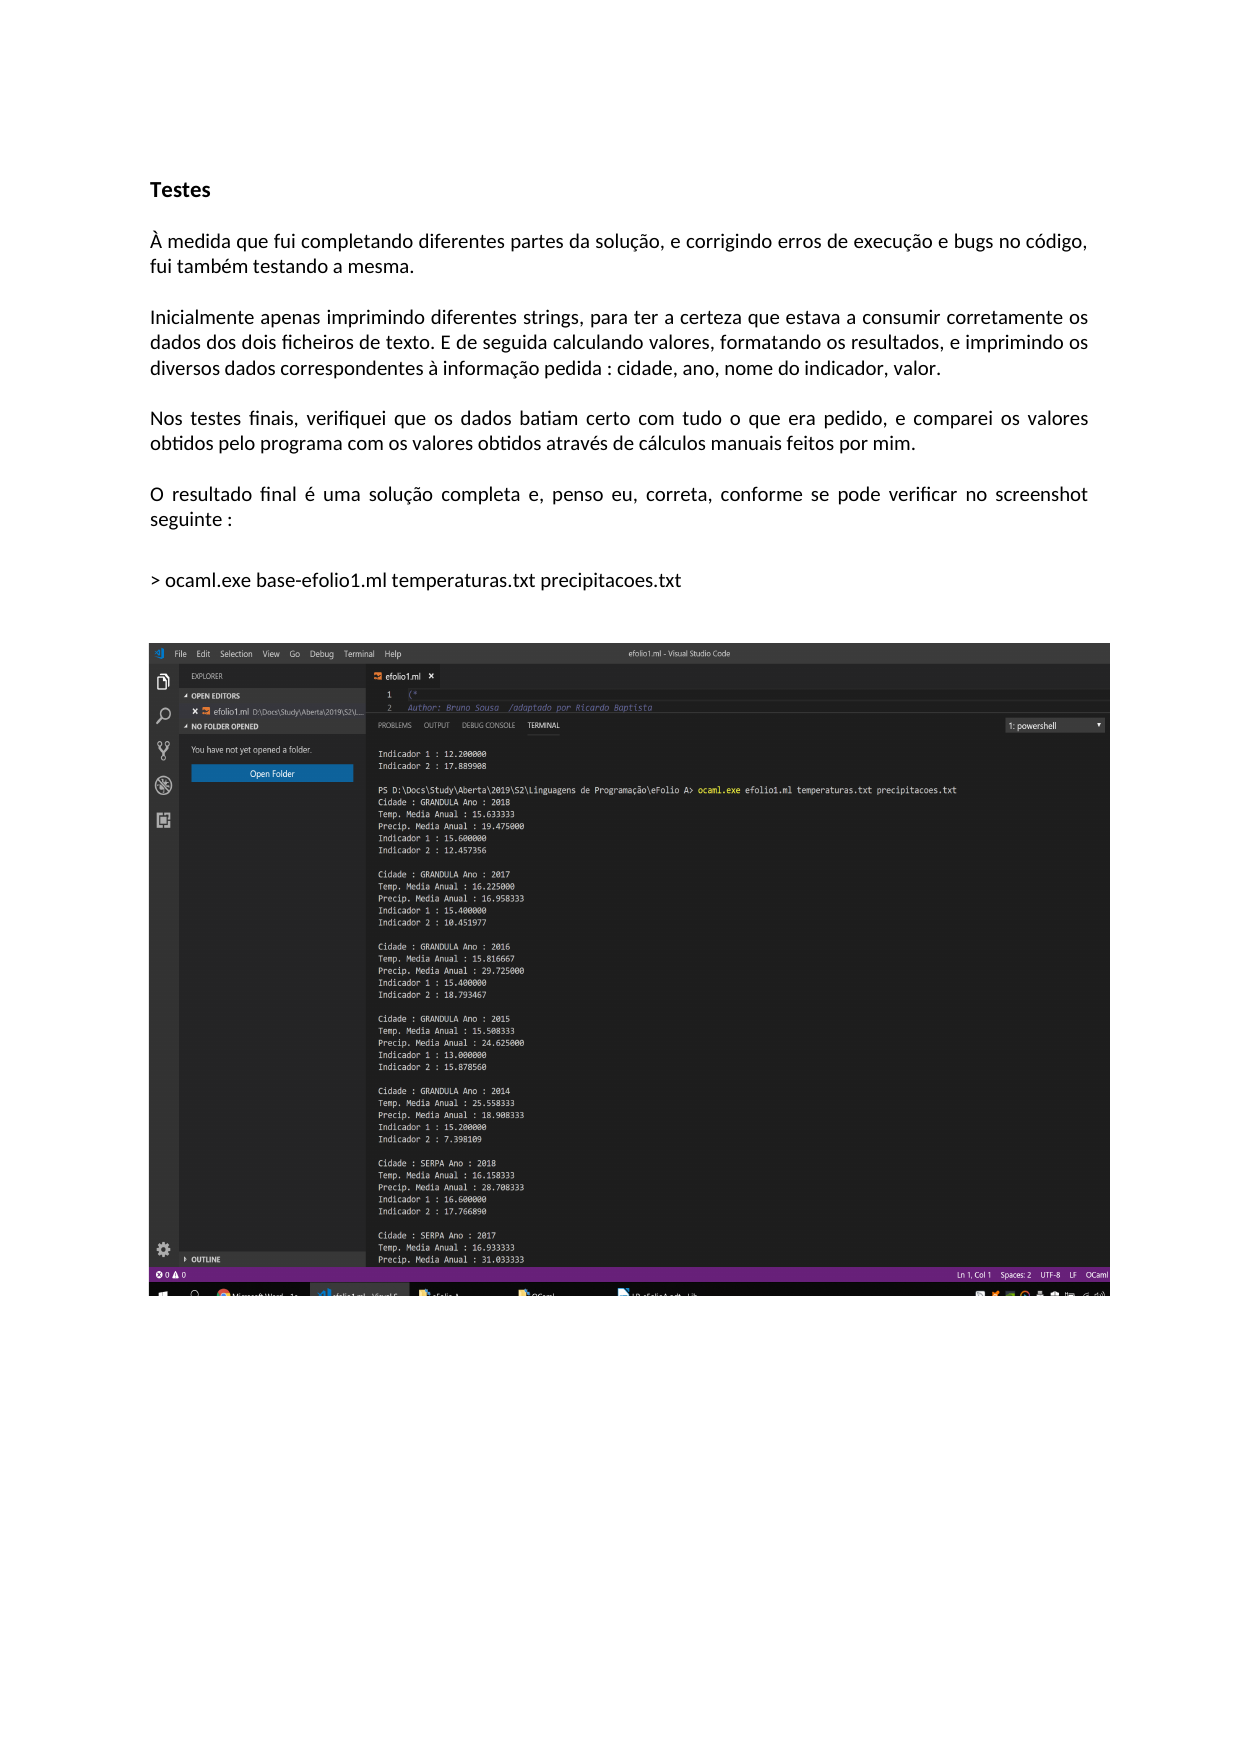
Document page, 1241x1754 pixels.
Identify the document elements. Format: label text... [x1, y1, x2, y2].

subtitle Testes [150, 175, 1090, 203]
subtitle Nos testes finais, verifiquei que os dados batiam certo com tudo o que era pedido, e comparei os valores obtidos pelo programa com os valores obtidos através de cálculos manuais feitos por mim. [150, 405, 1090, 456]
subtitle Inicialmente apenas imprimindo diferentes strings, para ter a certeza que estava a consumir corretamente os dados dos dois ficheiros de texto. E de seguida calculando valores, formatando os resultados, e imprimindo os diversos dados correspondentes à informação pedida : cidade, ano, nome do indicador, valor. [150, 304, 1090, 380]
subtitle O resultado final é uma solução completa e, penso eu, correta, conforme se pode verificar no screenshot seguinte : [150, 481, 1090, 532]
subtitle À medida que fui completando diferentes partes da solução, e corrigindo erros de execução e bugs no código, fui também testando a mesma. [150, 228, 1090, 279]
text > ocaml.exe base-efolio1.ml temperaturas.txt precipitacoes.txt [150, 567, 1090, 592]
picture [148, 643, 1110, 1296]
